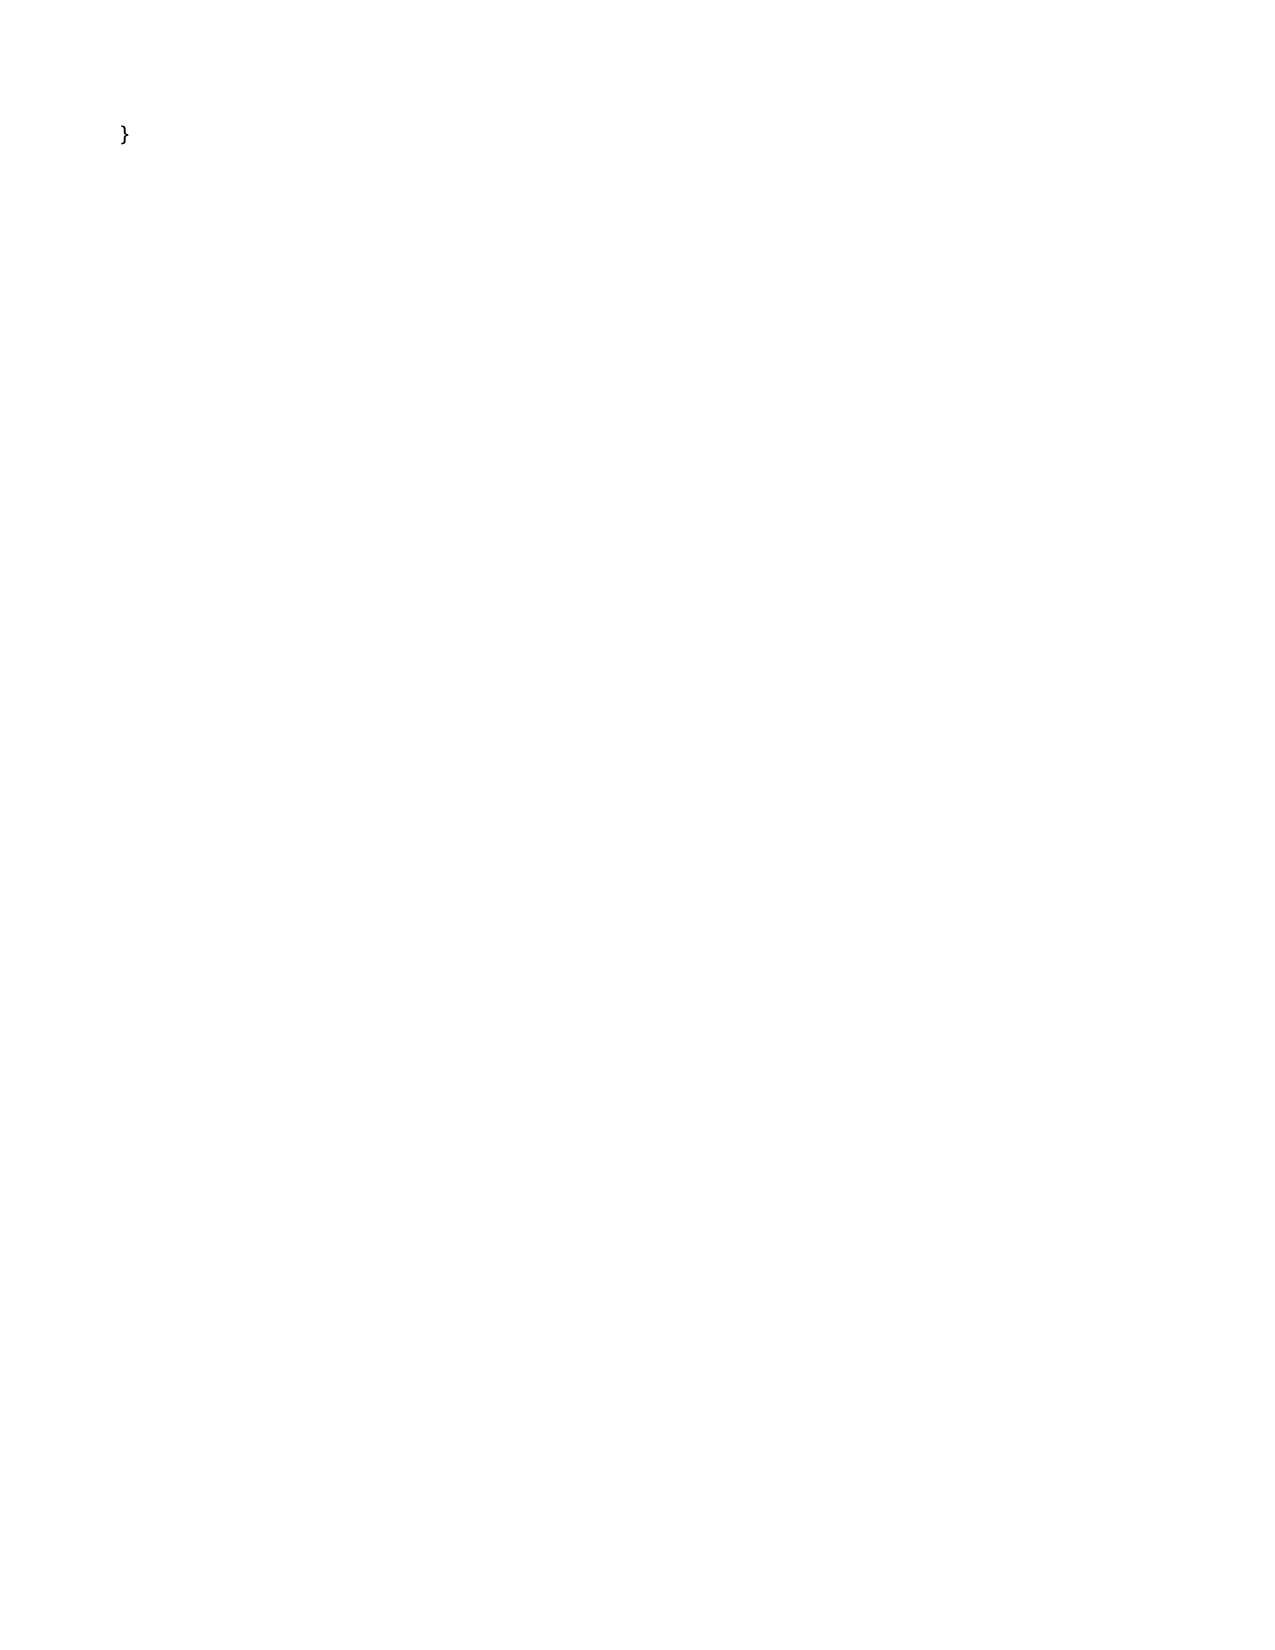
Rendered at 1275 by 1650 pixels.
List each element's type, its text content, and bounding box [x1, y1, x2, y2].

text } [118, 118, 1157, 148]
